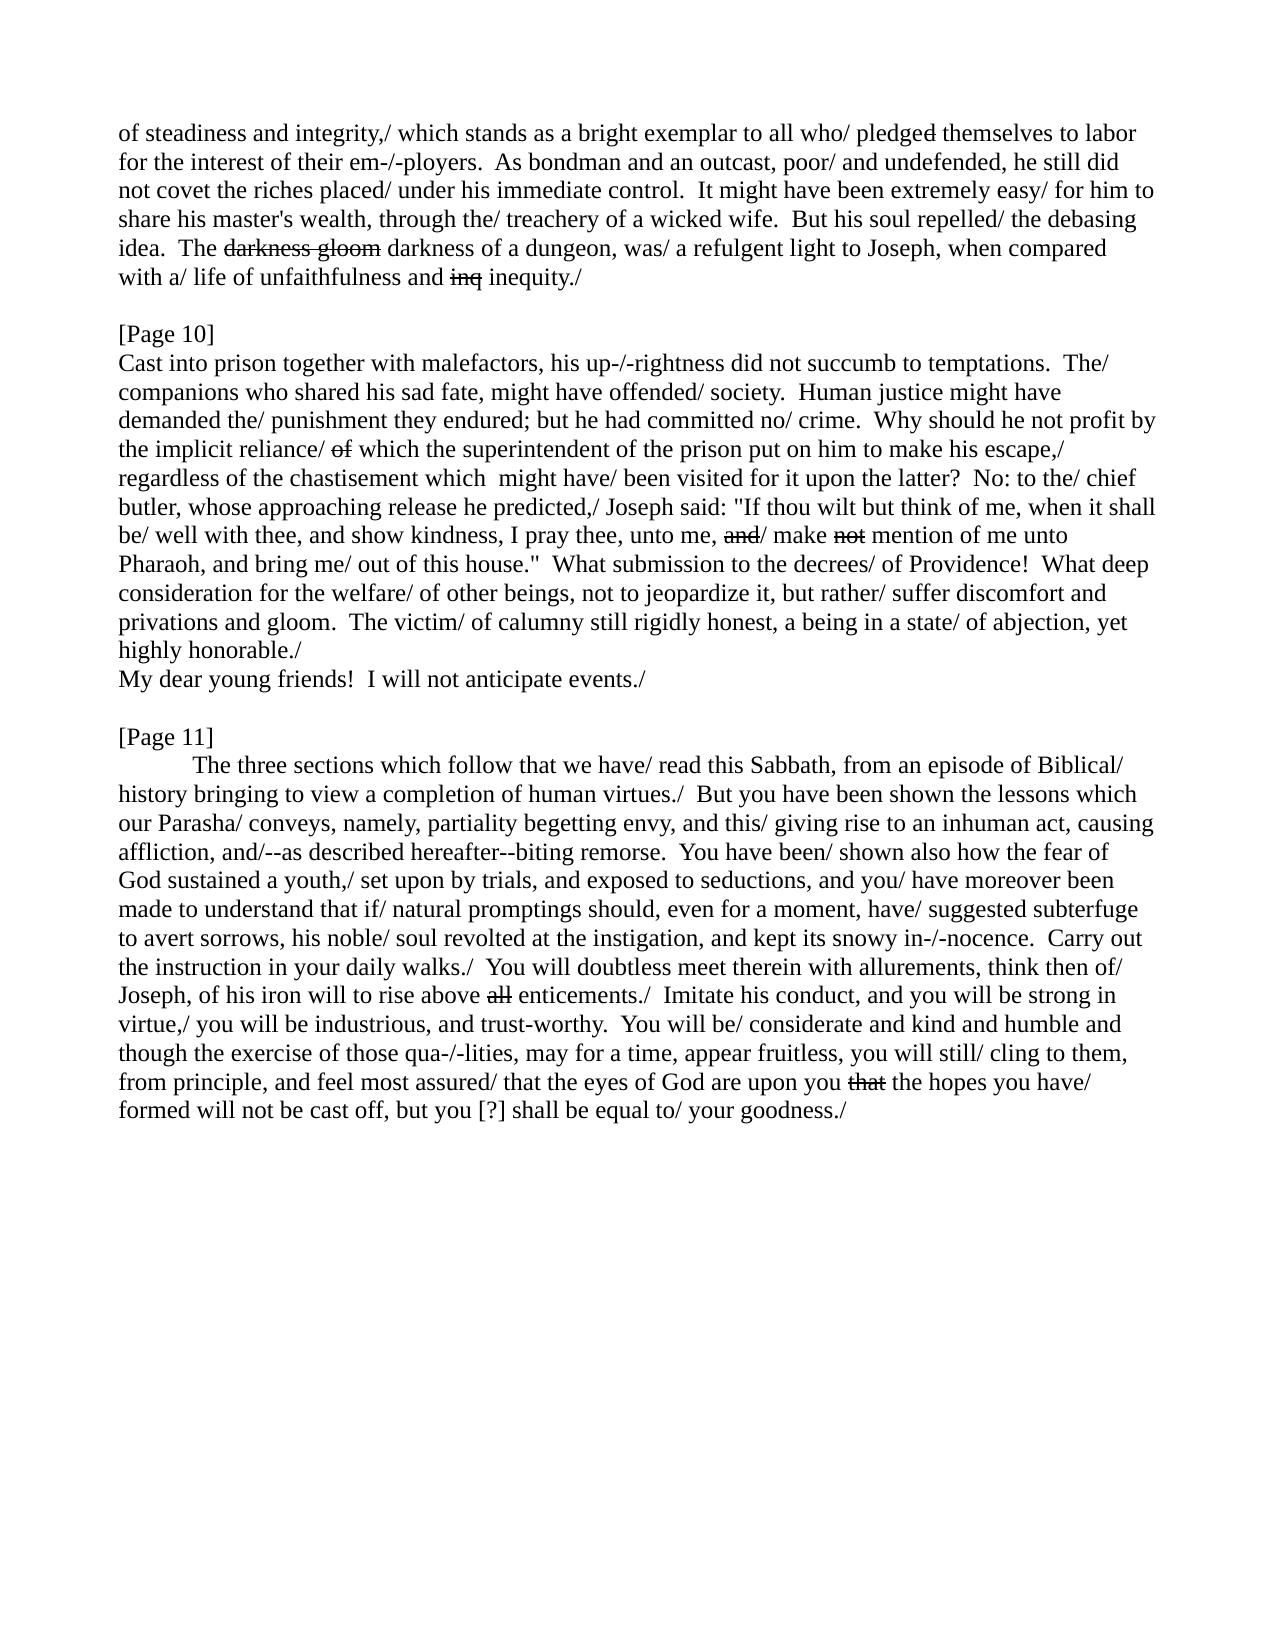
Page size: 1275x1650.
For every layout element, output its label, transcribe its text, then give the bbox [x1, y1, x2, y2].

text My dear young friends! I will not anticipate events./ [118, 664, 1157, 693]
text The three sections which follow that we have/ read this Sabbath, from an episode of Biblical/ history bringing to view a completion of human virtues./ But you have been shown the lessons which our Parasha/ conveys, namely, partiality begetting envy, and this/ giving rise to an inhuman act, causing affliction, and/--as described hereafter--biting remorse. You have been/ shown also how the fear of God sustained a youth,/ set upon by trials, and exposed to seductions, and you/ have moreover been made to understand that if/ natural promptings should, even for a moment, have/ suggested subterfuge to avert sorrows, his noble/ soul revolted at the instigation, and kept its snowy in-/-nocence. Carry out the instruction in your daily walks./ You will doubtless meet therein with allurements, think then of/ Joseph, of his iron will to rise above all enticements./ Imitate his conduct, and you will be strong in virtue,/ you will be industrious, and trust-worthy. You will be/ considerate and kind and humble and though the exercise of those qua-/-lities, may for a time, appear fruitless, you will still/ cling to them, from principle, and feel most assured/ that the eyes of God are upon you that the hopes you have/ formed will not be cast off, but you [?] shall be equal to/ your goodness./ [118, 751, 1157, 1124]
text Cast into prison together with malefactors, his up-/-rightness did not succumb to temptations. The/ companions who shared his sad fate, might have offended/ society. Human justice might have demanded the/ punishment they endured; but he had committed no/ crime. Why should he not profit by the implicit reliance/ of which the superintendent of the prison put on him to make his escape,/ regardless of the chastisement which might have/ been visited for it upon the latter? No: to the/ chief butler, whose approaching release he predicted,/ Joseph said: "If thou wilt but think of me, when it shall be/ well with thee, and show kindness, I pray thee, unto me, and/ make not mention of me unto Pharaoh, and bring me/ out of this house." What submission to the decrees/ of Providence! What deep consideration for the welfare/ of other beings, not to jeopardize it, but rather/ suffer discomfort and privations and gloom. The victim/ of calumny still rigidly honest, a being in a state/ of abjection, yet highly honorable./ [118, 348, 1157, 664]
text of steadiness and integrity,/ which stands as a bright exemplar to all who/ pledged themselves to labor for the interest of their em-/-ployers. As bondman and an outcast, poor/ and undefended, he still did not covet the riches placed/ under his immediate control. It might have been extremely easy/ for him to share his master's wealth, through the/ treachery of a wicked wife. But his soul repelled/ the debasing idea. The darkness gloom darkness of a dungeon, was/ a refulgent light to Joseph, when compared with a/ life of unfaithfulness and inq inequity./ [118, 118, 1157, 291]
text [Page 11] [118, 722, 1157, 751]
text [Page 10] [118, 319, 1157, 348]
